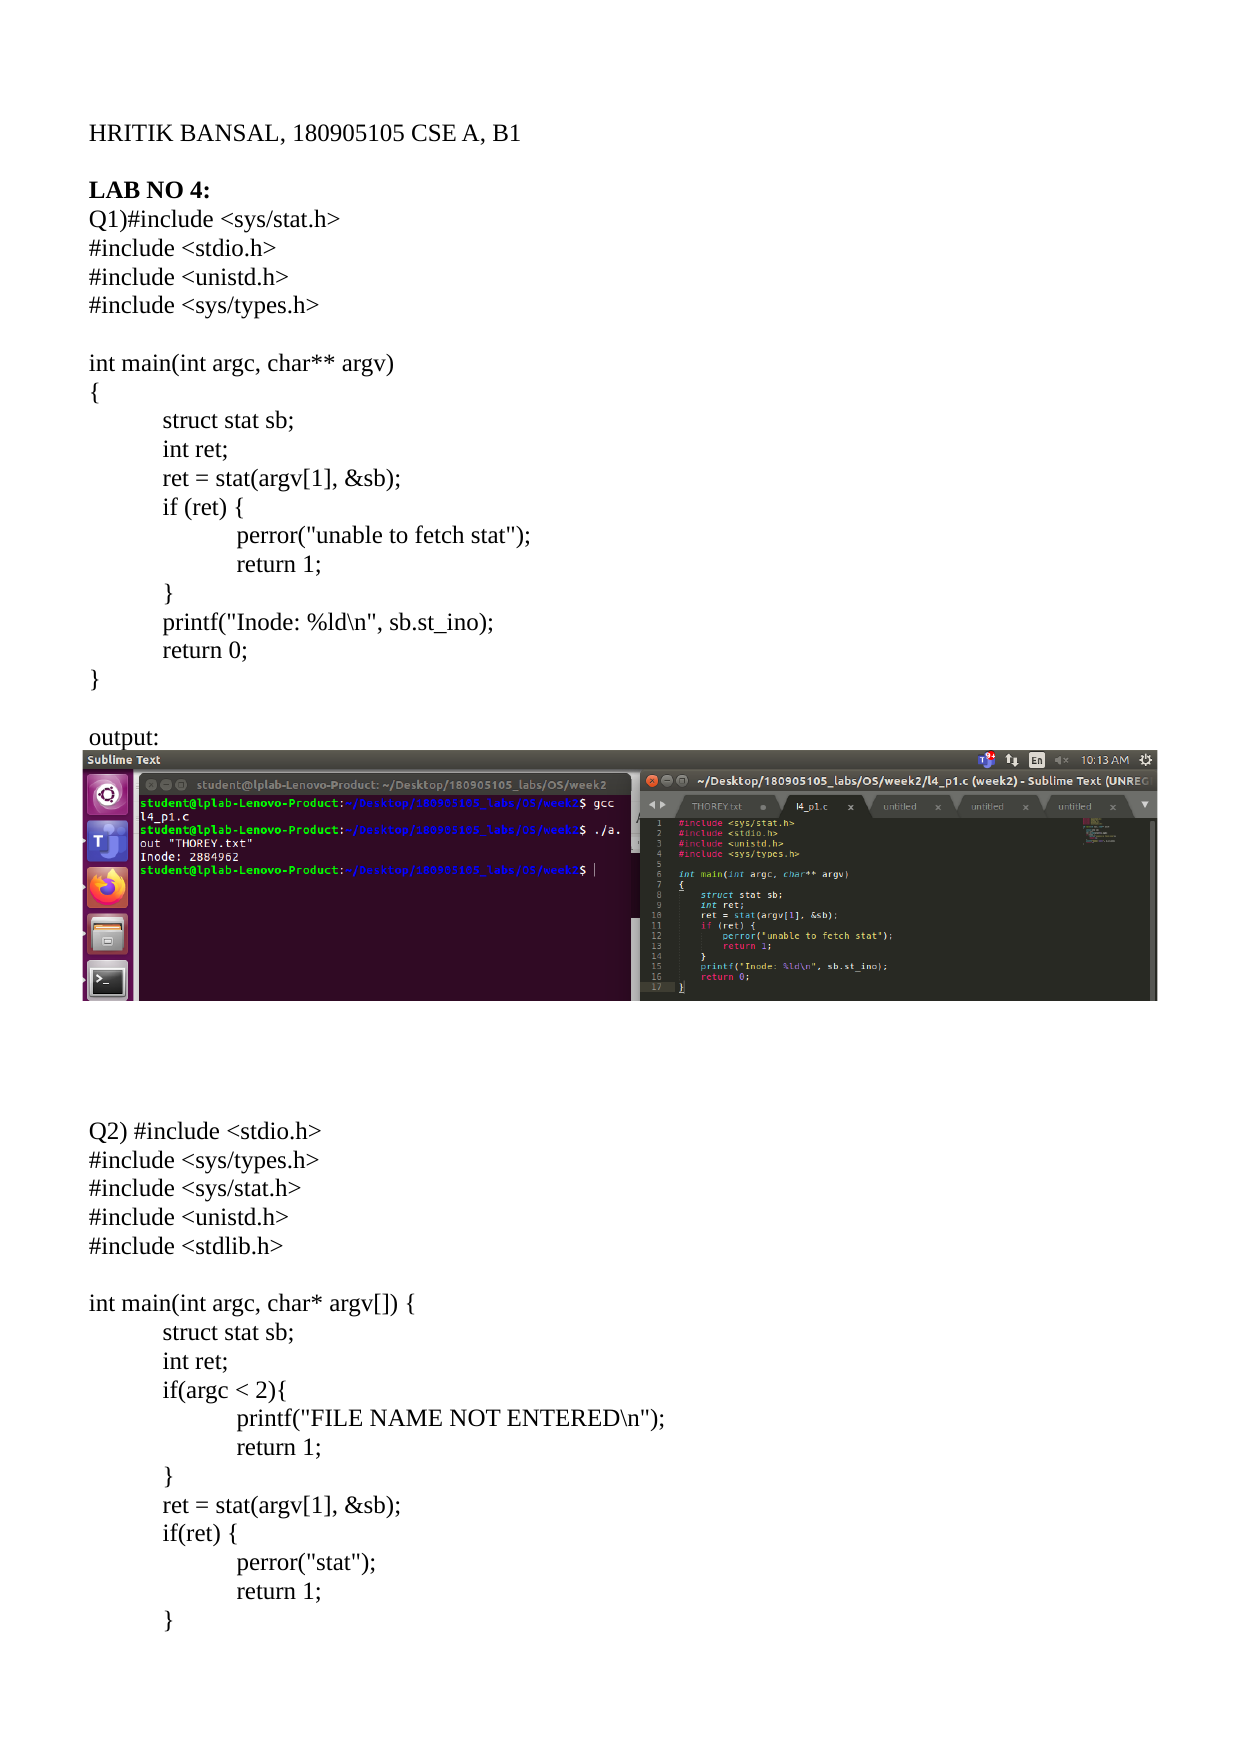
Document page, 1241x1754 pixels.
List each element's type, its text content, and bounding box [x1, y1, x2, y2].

text return 0; [89, 636, 1163, 664]
text #include <stdlib.h> [89, 1231, 1163, 1260]
text struct stat sb; [89, 406, 1163, 434]
text #include <sys/stat.h> [89, 1173, 1163, 1202]
text if(argc < 2){ [89, 1375, 1163, 1403]
text #include <sys/types.h> [89, 1145, 1163, 1173]
text return 1; [89, 1576, 1163, 1605]
text ret = stat(argv[1], &sb); [89, 1490, 1163, 1518]
text #include <unistd.h> [89, 1202, 1163, 1231]
text struct stat sb; [89, 1317, 1163, 1346]
text } [89, 578, 1163, 607]
text int ret; [89, 434, 1163, 463]
text int main(int argc, char** argv) [89, 348, 1163, 377]
text return 1; [89, 1432, 1163, 1461]
text int ret; [89, 1346, 1163, 1375]
text printf("FILE NAME NOT ENTERED\n"); [89, 1403, 1163, 1432]
text perror("unable to fetch stat"); [89, 521, 1163, 549]
text Q2) #include <stdio.h> [89, 1116, 1163, 1145]
text HRITIK BANSAL, 180905105 CSE A, B1 [89, 118, 1163, 147]
text } [89, 1605, 1163, 1633]
text if (ret) { [89, 492, 1163, 521]
text #include <unistd.h> [89, 262, 1163, 291]
text } [89, 1461, 1163, 1490]
text { [89, 377, 1163, 406]
text LAB NO 4: [89, 176, 1163, 204]
text #include <stdio.h> [89, 233, 1163, 262]
text return 1; [89, 549, 1163, 578]
text } [89, 664, 1163, 693]
text output: [89, 722, 1163, 751]
text Q1)#include <sys/stat.h> [89, 204, 1163, 233]
text printf("Inode: %ld\n", sb.st_ino); [89, 607, 1163, 636]
picture [82, 750, 1158, 1001]
text #include <sys/types.h> [89, 291, 1163, 319]
text ret = stat(argv[1], &sb); [89, 463, 1163, 492]
text int main(int argc, char* argv[]) { [89, 1288, 1163, 1317]
text if(ret) { [89, 1518, 1163, 1547]
text perror("stat"); [89, 1547, 1163, 1576]
